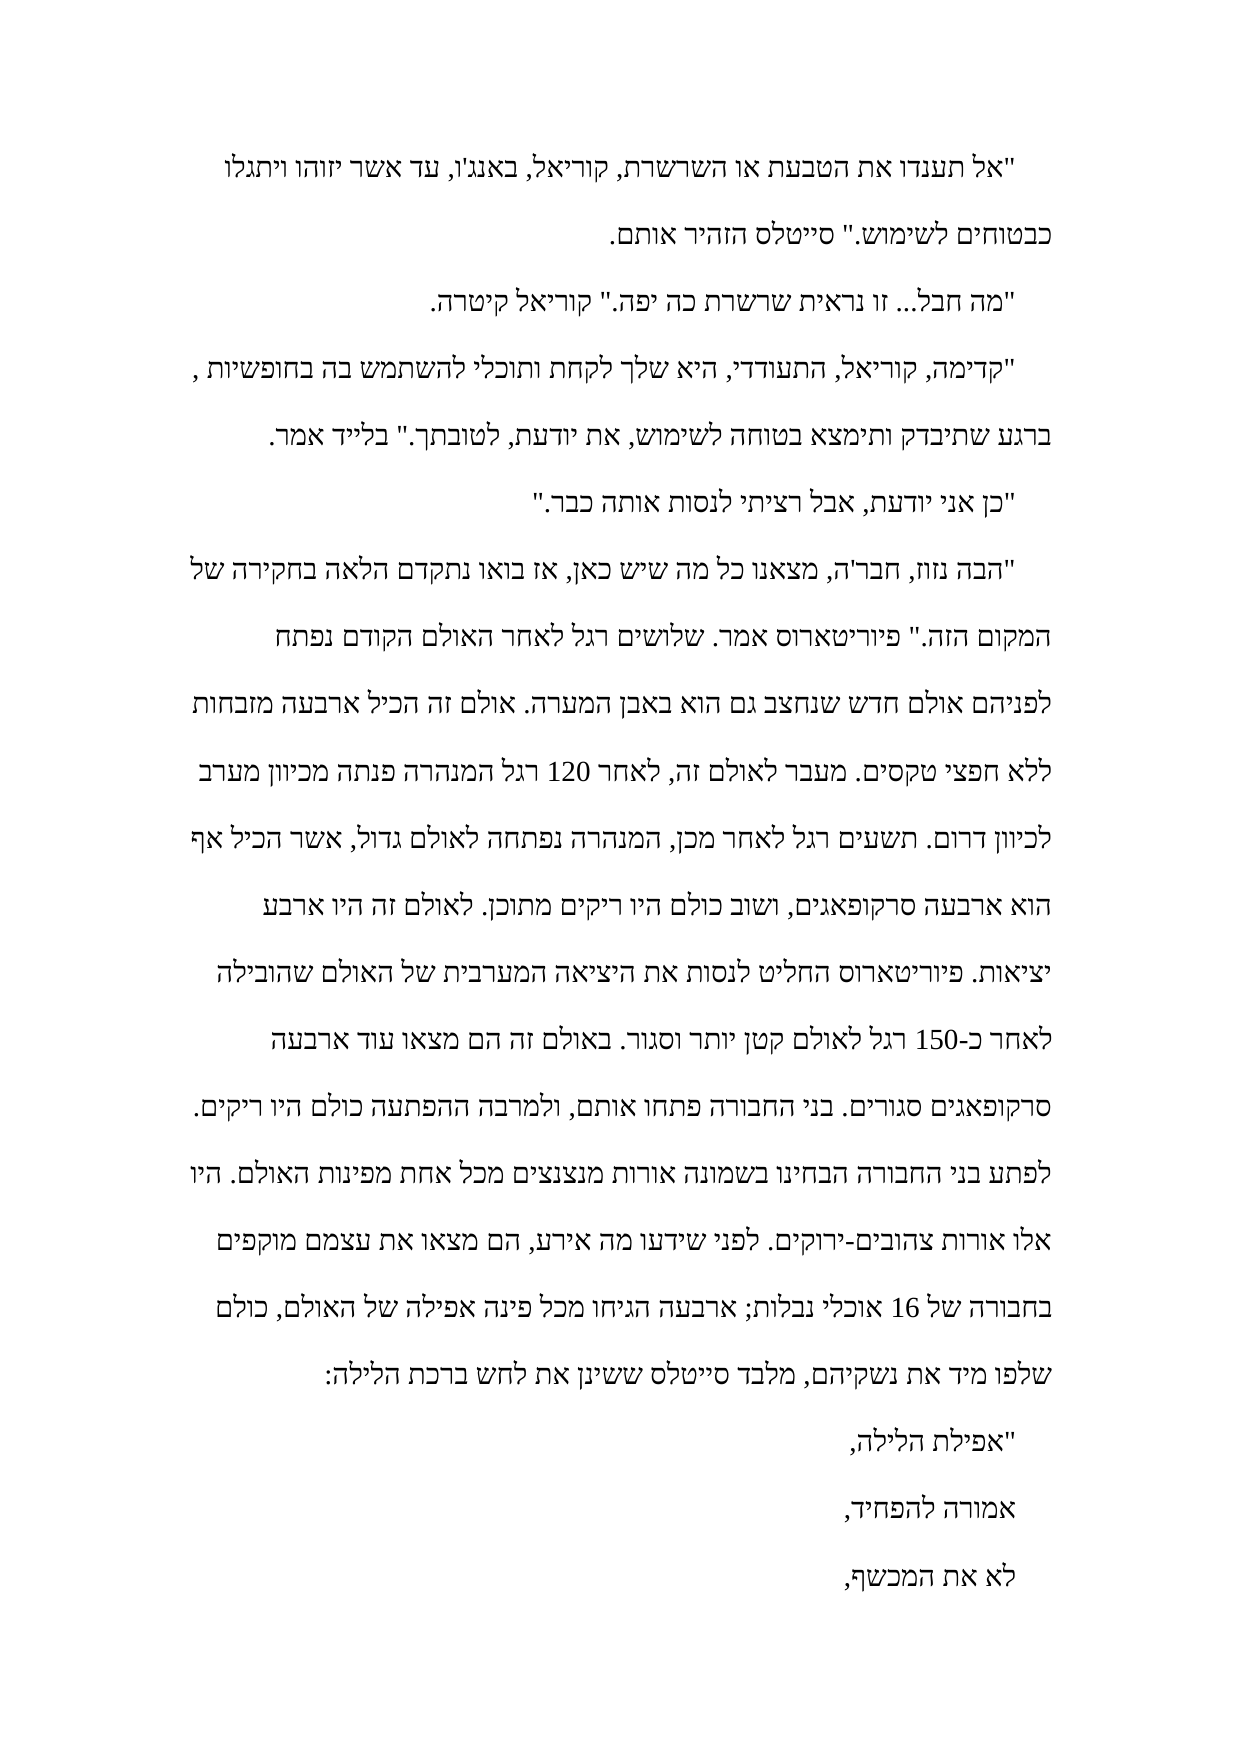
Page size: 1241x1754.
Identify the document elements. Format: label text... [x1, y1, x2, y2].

text אמורה להפחיד, [187, 1492, 1053, 1525]
text "מה חבל... זו נראית שרשרת כה יפה." קוריאל קיטרה. [187, 284, 1053, 318]
text "אל תענדו את הטבעת או השרשרת, קוריאל, באנג'ו, עד אשר יזוהו ויתגלו כבטוחים לשימוש." סייטלס הזהיר אותם. [187, 150, 1053, 251]
text "קדימה, קוריאל, התעודדי, היא שלך לקחת ותוכלי להשתמש בה בחופשיות , ברגע שתיבדק ותימצא בטוחה לשימוש, את יודעת, לטובתך." בלייד אמר. [187, 351, 1053, 452]
text לא את המכשף, [187, 1559, 1053, 1592]
text "אפילת הלילה, [187, 1424, 1053, 1458]
text "הבה נזוז, חבר'ה, מצאנו כל מה שיש כאן, אז בואו נתקדם הלאה בחקירה של המקום הזה." פיוריטארוס אמר. שלושים רגל לאחר האולם הקודם נפתח לפניהם אולם חדש שנחצב גם הוא באבן המערה. אולם זה הכיל ארבעה מזבחות ללא חפצי טקסים. מעבר לאולם זה, לאחר 120 רגל המנהרה פנתה מכיוון מערב לכיוון דרום. תשעים רגל לאחר מכן, המנהרה נפתחה לאולם גדול, אשר הכיל אף הוא ארבעה סרקופאגים, ושוב כולם היו ריקים מתוכן. לאולם זה היו ארבע יציאות. פיוריטארוס החליט לנסות את היציאה המערבית של האולם שהובילה לאחר כ-150 רגל לאולם קטן יותר וסגור. באולם זה הם מצאו עוד ארבעה סרקופאגים סגורים. בני החבורה פתחו אותם, ולמרבה ההפתעה כולם היו ריקים. לפתע בני החבורה הבחינו בשמונה אורות מנצנצים מכל אחת מפינות האולם. היו אלו אורות צהובים-ירוקים. לפני שידעו מה אירע, הם מצאו את עצמם מוקפים בחבורה של 16 אוכלי נבלות; ארבעה הגיחו מכל פינה אפילה של האולם, כולם שלפו מיד את נשקיהם, מלבד סייטלס ששינן את לחש ברכת הלילה: [187, 552, 1053, 1391]
text "כן אני יודעת, אבל רציתי לנסות אותה כבר." [187, 485, 1053, 519]
